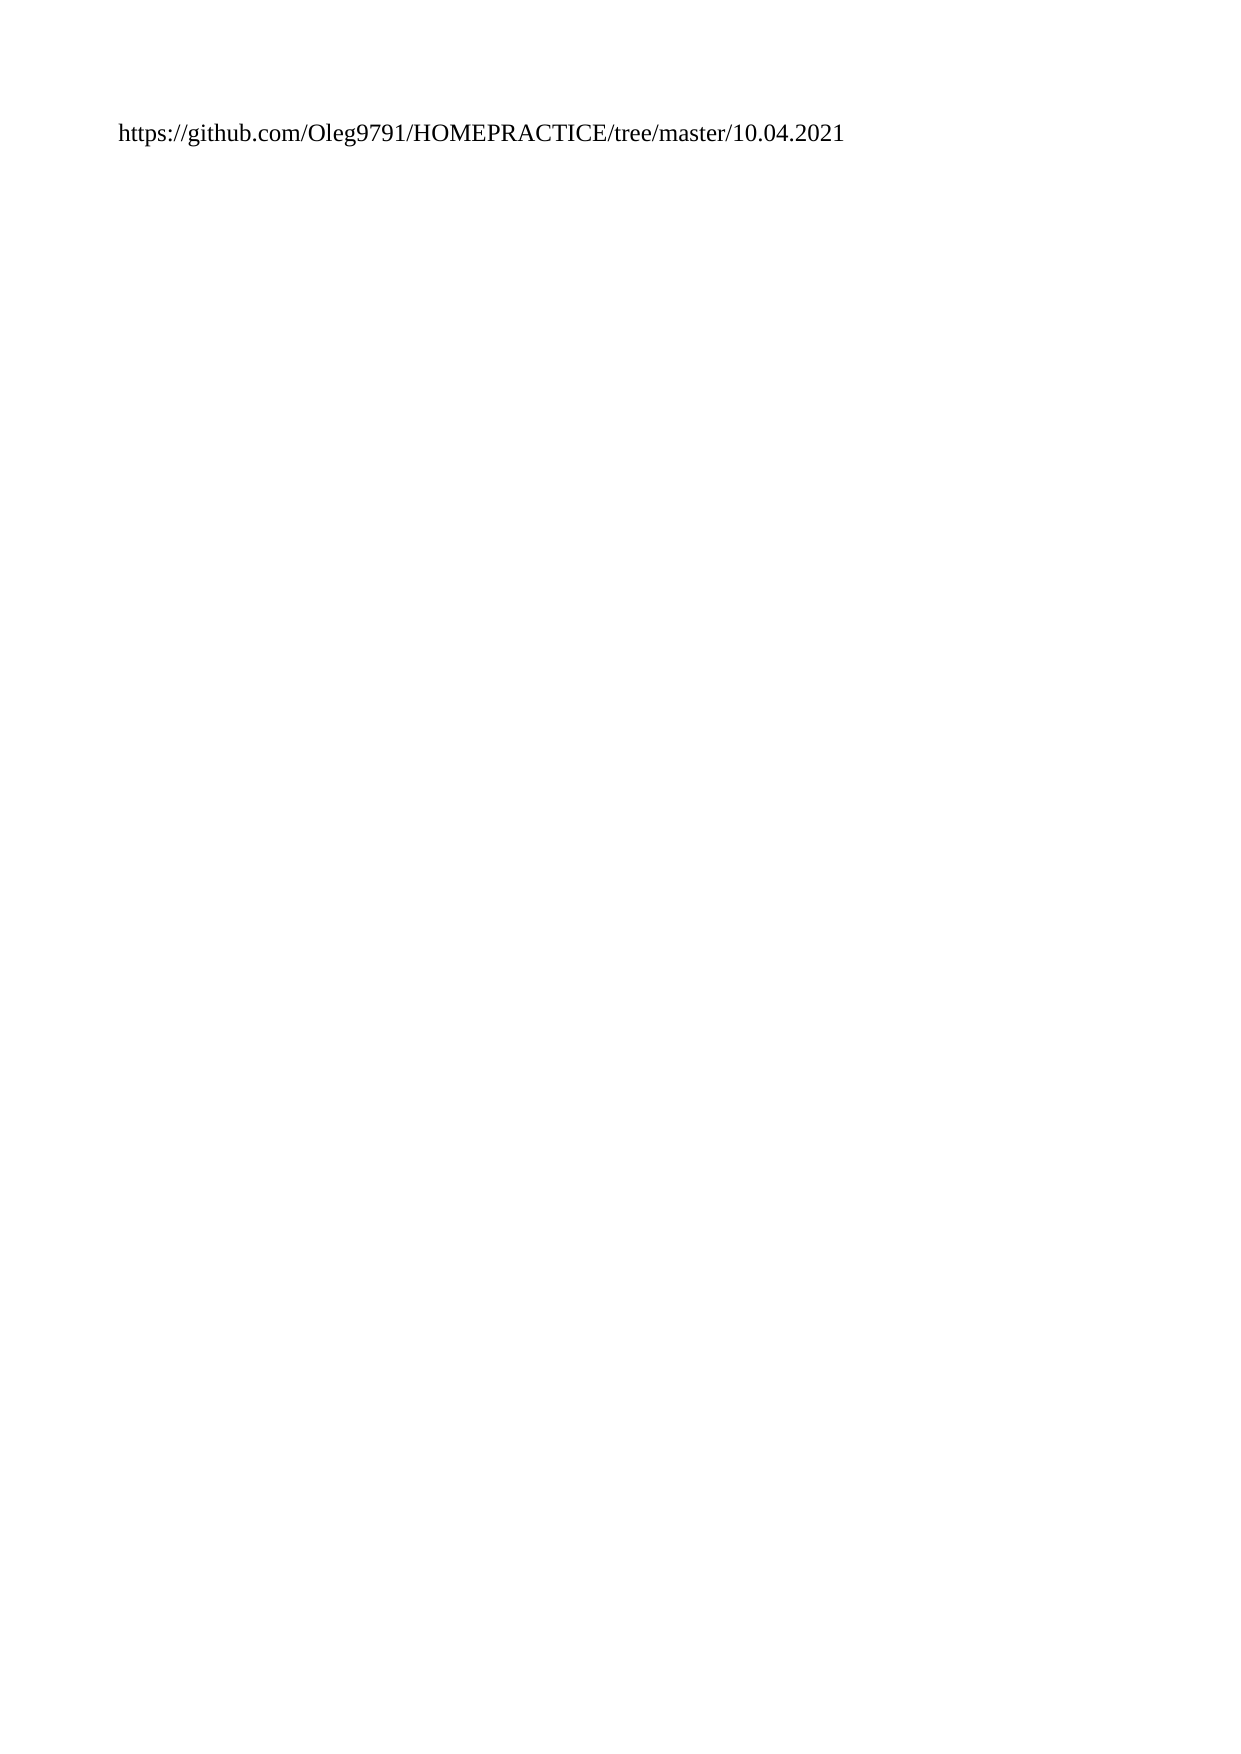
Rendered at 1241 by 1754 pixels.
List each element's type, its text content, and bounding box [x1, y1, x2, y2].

text https://github.com/Oleg9791/HOMEPRACTICE/tree/master/10.04.2021 [118, 118, 1122, 147]
